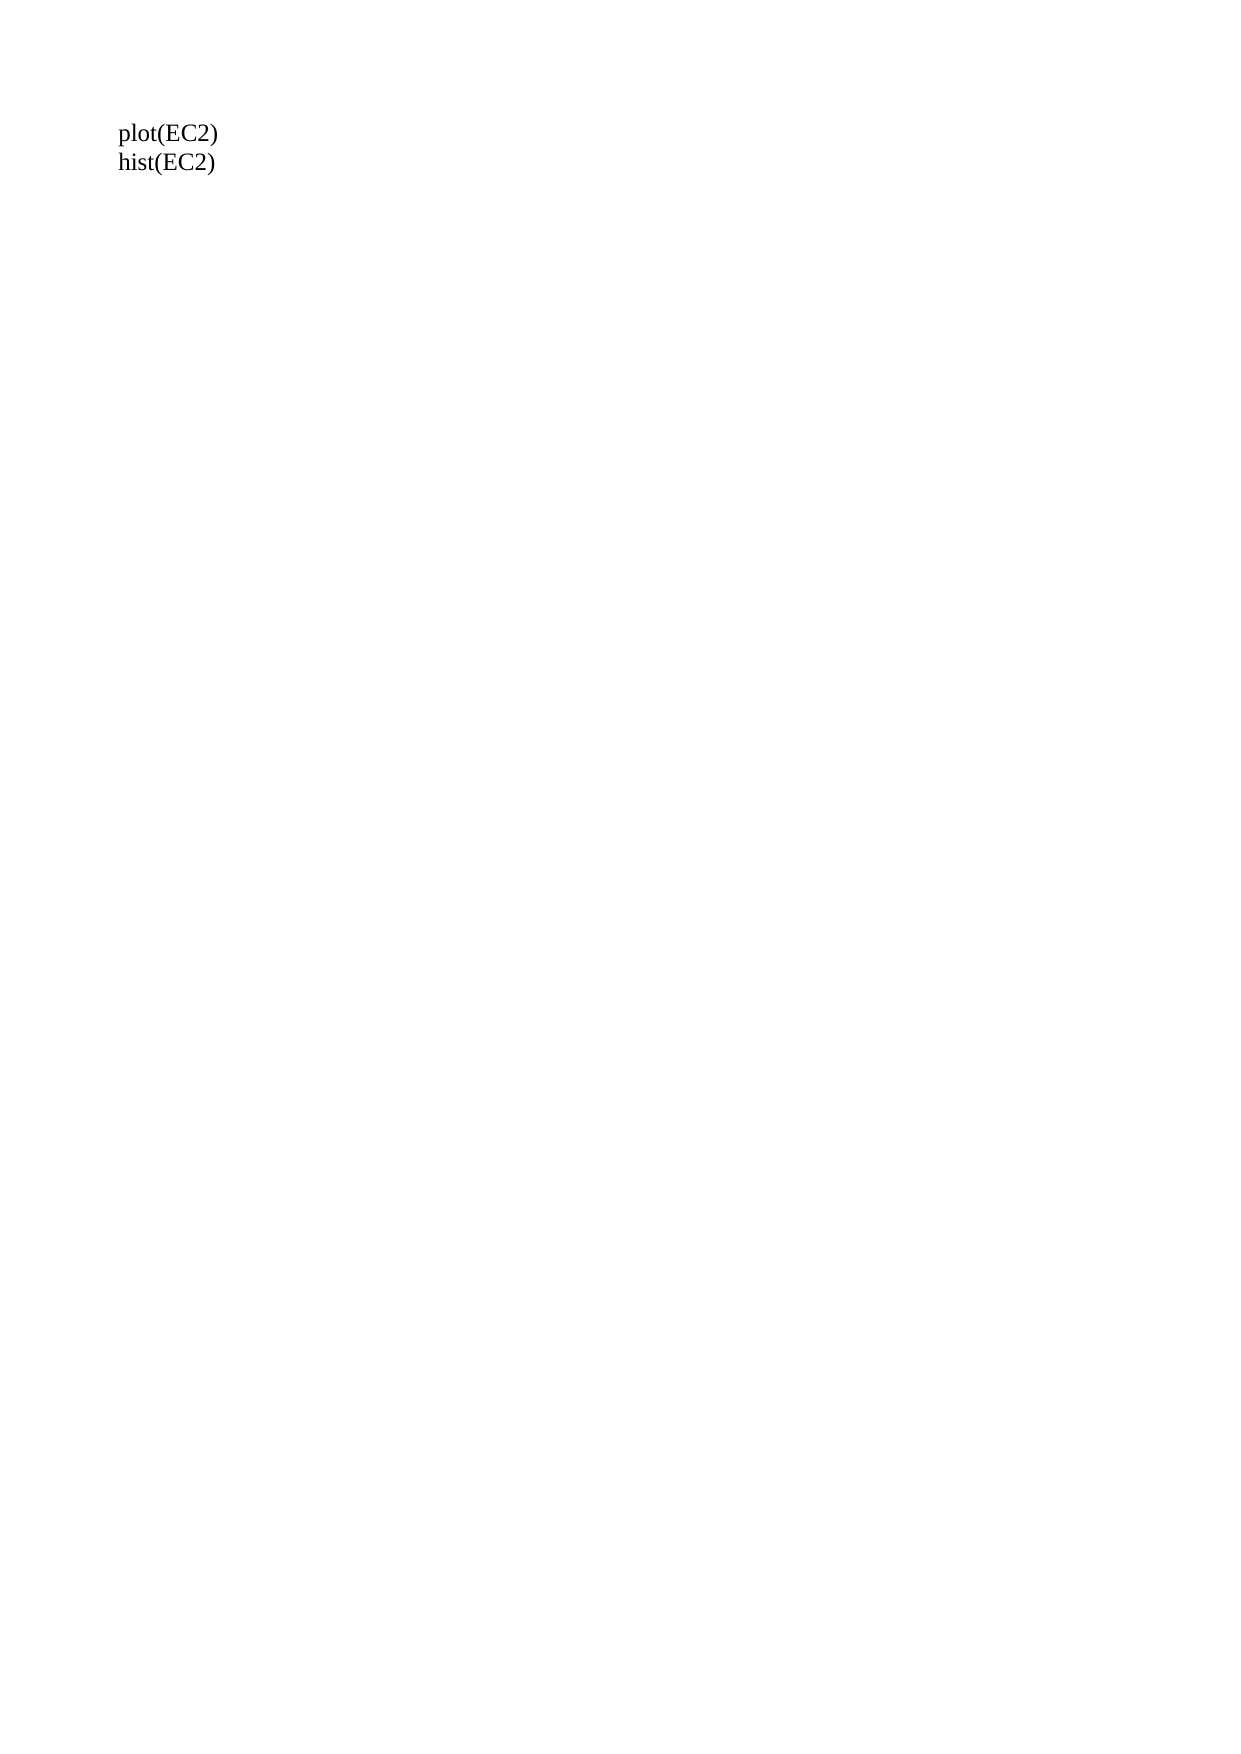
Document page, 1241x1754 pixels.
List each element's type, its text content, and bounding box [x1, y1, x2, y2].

text plot(EC2) [118, 118, 1122, 147]
text hist(EC2) [118, 147, 1122, 176]
